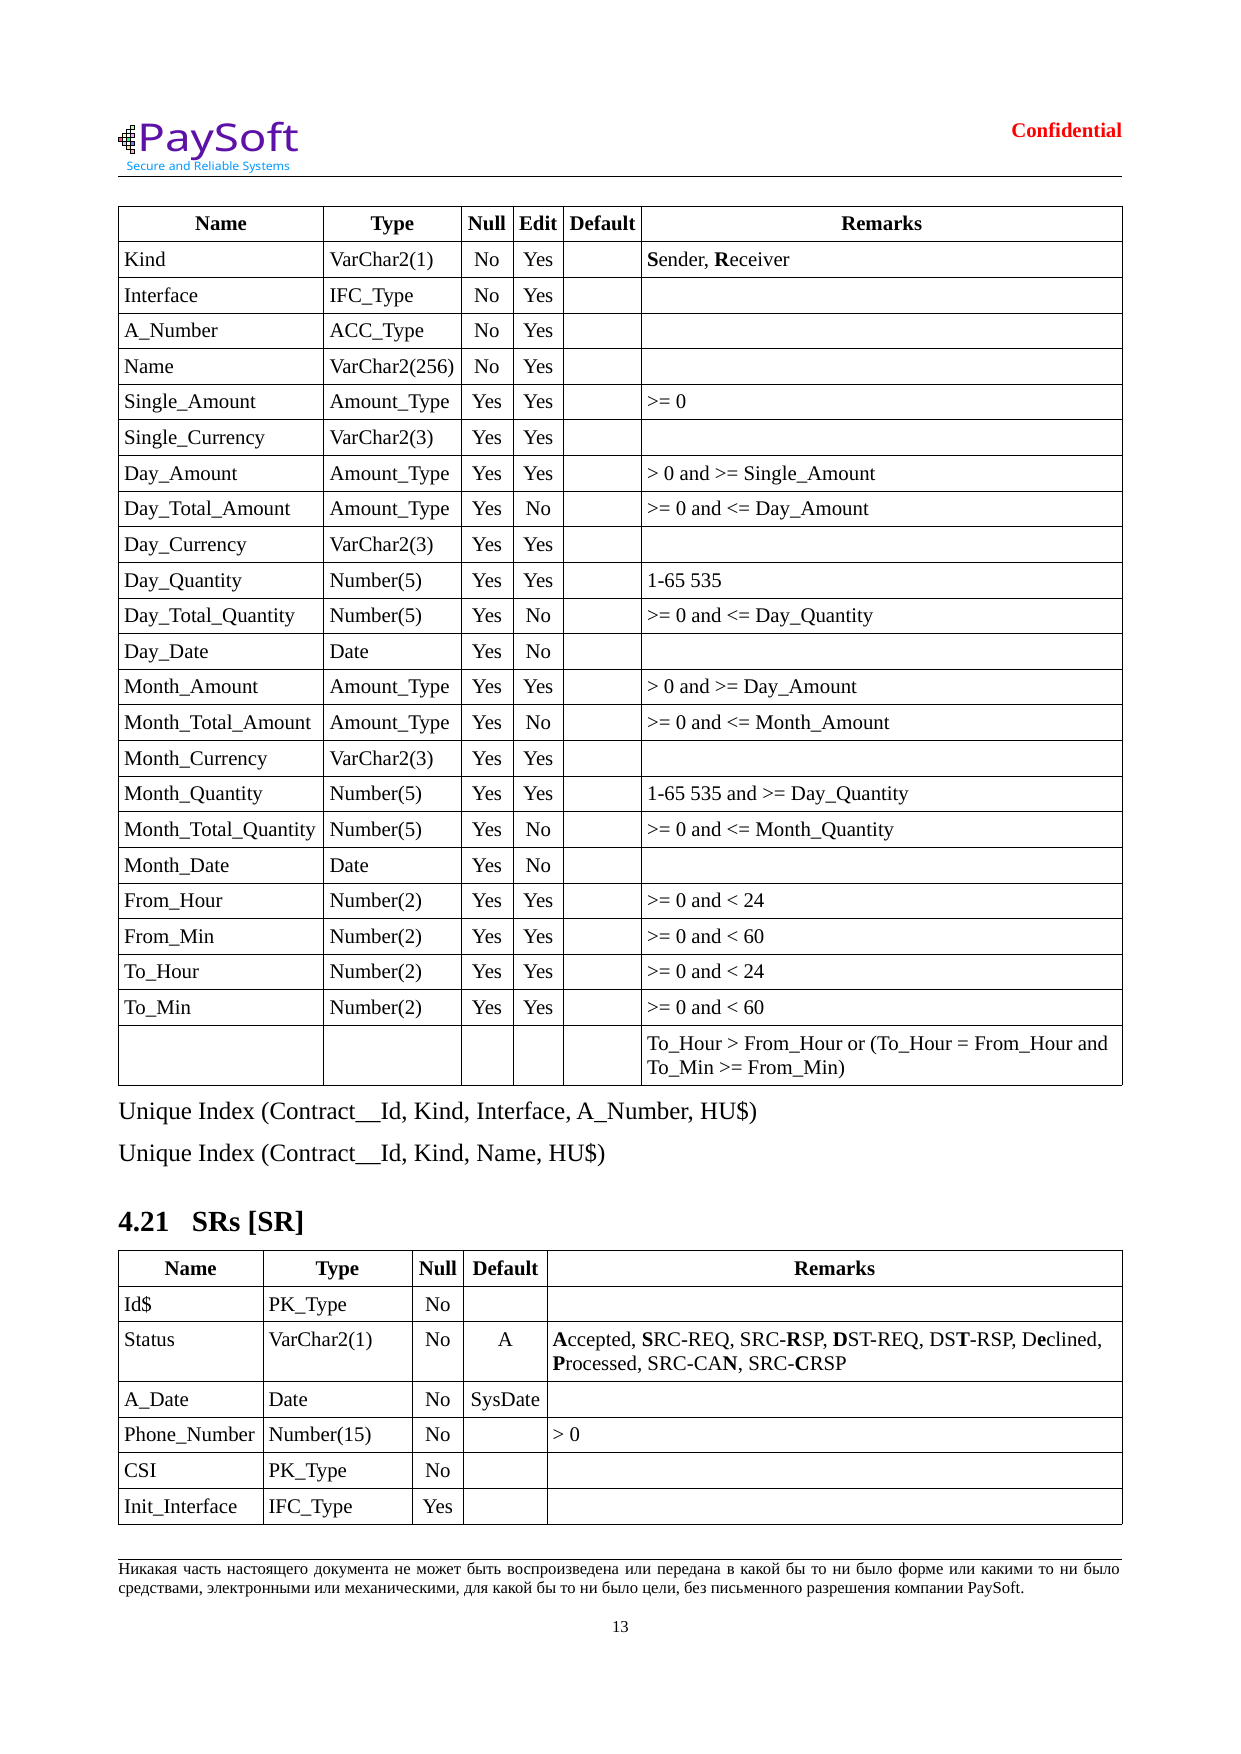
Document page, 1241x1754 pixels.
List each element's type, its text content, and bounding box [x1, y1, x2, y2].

table_cell [564, 705, 641, 740]
table_cell [564, 919, 641, 954]
table_cell Single_Currency [119, 420, 323, 455]
table_cell Number(5) [324, 563, 461, 597]
table_cell [564, 812, 641, 847]
table_cell From_Hour [119, 884, 323, 918]
table_cell [564, 777, 641, 811]
table_cell 1-65 535 [642, 563, 1122, 597]
table_cell [564, 634, 641, 669]
table_header Default [564, 207, 641, 241]
table_cell CSI [119, 1453, 263, 1488]
table_cell VarChar2(1) [264, 1322, 412, 1381]
table_cell Yes [514, 955, 563, 989]
table_cell >= 0 and <= Day_Quantity [642, 599, 1122, 633]
table_cell [564, 420, 641, 455]
table_cell [564, 456, 641, 491]
table_cell PK_Type [264, 1453, 412, 1488]
table_cell Yes [462, 777, 513, 811]
table_cell VarChar2(3) [324, 741, 461, 776]
table_cell No [413, 1322, 463, 1381]
table_cell Number(5) [324, 599, 461, 633]
table_cell [564, 884, 641, 918]
table_header Remarks [548, 1251, 1122, 1286]
table_cell Id$ [119, 1287, 263, 1321]
table_cell SysDate [464, 1382, 547, 1417]
table_cell [564, 242, 641, 277]
table_cell Month_Total_Quantity [119, 812, 323, 847]
table_header Null [462, 207, 513, 241]
table_cell VarChar2(3) [324, 527, 461, 562]
table_cell No [514, 492, 563, 526]
table_cell [564, 848, 641, 882]
table_cell Day_Currency [119, 527, 323, 562]
table_cell Month_Total_Amount [119, 705, 323, 740]
table_cell Number(5) [324, 812, 461, 847]
table_header Type [264, 1251, 412, 1286]
table_cell [548, 1489, 1122, 1523]
table_cell Yes [462, 385, 513, 419]
table_header Name [119, 1251, 263, 1286]
table_cell Yes [462, 634, 513, 669]
table_cell Number(2) [324, 990, 461, 1025]
table_cell Status [119, 1322, 263, 1381]
table_cell [564, 492, 641, 526]
table_cell Yes [514, 385, 563, 419]
table_cell [464, 1287, 547, 1321]
table_cell To_Min [119, 990, 323, 1025]
table_cell [564, 955, 641, 989]
table_cell No [462, 242, 513, 277]
table_cell VarChar2(3) [324, 420, 461, 455]
table_cell Kind [119, 242, 323, 277]
text Unique Index (Contract__Id, Kind, Interface, A_Number, HU$) [118, 1096, 1122, 1125]
table_cell Yes [462, 670, 513, 704]
table_cell [462, 1026, 513, 1084]
table_cell No [413, 1418, 463, 1452]
table_cell Yes [514, 278, 563, 312]
table_cell [564, 527, 641, 562]
table_cell [642, 848, 1122, 882]
table_cell No [413, 1382, 463, 1417]
table_cell >= 0 and <= Month_Quantity [642, 812, 1122, 847]
table_cell A_Date [119, 1382, 263, 1417]
table_cell Number(2) [324, 884, 461, 918]
table_cell No [462, 278, 513, 312]
table_cell Accepted, SRC-REQ, SRC-RSP, DST-REQ, DST-RSP, Declined, Processed, SRC-CAN, SRC-CRSP [548, 1322, 1122, 1381]
table_cell Interface [119, 278, 323, 312]
table_cell [642, 527, 1122, 562]
table_cell Date [324, 634, 461, 669]
table_cell Yes [514, 990, 563, 1025]
table_cell [642, 420, 1122, 455]
table_cell Amount_Type [324, 670, 461, 704]
table_cell Month_Date [119, 848, 323, 882]
table_cell Yes [462, 884, 513, 918]
table_cell Yes [462, 527, 513, 562]
table_cell ACC_Type [324, 314, 461, 348]
table_cell No [462, 314, 513, 348]
table_cell > 0 and >= Day_Amount [642, 670, 1122, 704]
table_cell [548, 1453, 1122, 1488]
table_cell IFC_Type [324, 278, 461, 312]
table_cell Yes [462, 741, 513, 776]
table_cell [464, 1453, 547, 1488]
table_cell Yes [514, 349, 563, 384]
table_cell Amount_Type [324, 456, 461, 491]
table_cell [464, 1489, 547, 1523]
table_cell Day_Total_Quantity [119, 599, 323, 633]
table_cell Day_Amount [119, 456, 323, 491]
table_cell Yes [462, 599, 513, 633]
table_cell [642, 349, 1122, 384]
table_cell Number(15) [264, 1418, 412, 1452]
table_cell 1-65 535 and >= Day_Quantity [642, 777, 1122, 811]
table_cell >= 0 and < 60 [642, 919, 1122, 954]
table_cell Number(5) [324, 777, 461, 811]
table_cell Yes [462, 990, 513, 1025]
table_cell Yes [514, 563, 563, 597]
table_cell No [462, 349, 513, 384]
table_cell [548, 1382, 1122, 1417]
table_cell [564, 599, 641, 633]
table_cell [564, 349, 641, 384]
table_cell Yes [514, 919, 563, 954]
table_cell Yes [514, 670, 563, 704]
table_cell Yes [413, 1489, 463, 1523]
table_cell > 0 and >= Single_Amount [642, 456, 1122, 491]
table_cell [119, 1026, 323, 1084]
table_header Null [413, 1251, 463, 1286]
table_cell [464, 1418, 547, 1452]
table_cell From_Min [119, 919, 323, 954]
table_cell IFC_Type [264, 1489, 412, 1523]
table_cell [514, 1026, 563, 1084]
table_cell Date [324, 848, 461, 882]
table_cell Date [264, 1382, 412, 1417]
table_cell [564, 314, 641, 348]
table_cell Phone_Number [119, 1418, 263, 1452]
table_cell Yes [462, 955, 513, 989]
table_cell Yes [462, 848, 513, 882]
table_cell Month_Currency [119, 741, 323, 776]
table_cell [642, 634, 1122, 669]
table_cell [642, 278, 1122, 312]
table_cell Init_Interface [119, 1489, 263, 1523]
table_cell VarChar2(256) [324, 349, 461, 384]
table_cell [564, 385, 641, 419]
table_cell Yes [514, 314, 563, 348]
table_cell No [413, 1287, 463, 1321]
table_cell VarChar2(1) [324, 242, 461, 277]
table_cell Sender, Receiver [642, 242, 1122, 277]
table_cell To_Hour [119, 955, 323, 989]
table_cell Yes [462, 919, 513, 954]
table_cell Month_Amount [119, 670, 323, 704]
table_cell [564, 741, 641, 776]
table_cell Yes [462, 812, 513, 847]
table_header Edit [514, 207, 563, 241]
table_header Name [119, 207, 323, 241]
table_cell Yes [514, 777, 563, 811]
table_cell Day_Total_Amount [119, 492, 323, 526]
table_cell >= 0 and <= Day_Amount [642, 492, 1122, 526]
table_cell A_Number [119, 314, 323, 348]
table_cell Day_Quantity [119, 563, 323, 597]
table_cell Name [119, 349, 323, 384]
table_cell [564, 670, 641, 704]
table_cell No [514, 705, 563, 740]
table_cell Yes [462, 456, 513, 491]
table_cell [642, 741, 1122, 776]
table_cell To_Hour > From_Hour or (To_Hour = From_Hour and To_Min >= From_Min) [642, 1026, 1122, 1084]
table_cell [642, 314, 1122, 348]
table_cell >= 0 and < 60 [642, 990, 1122, 1025]
table_cell Yes [514, 527, 563, 562]
table_cell Yes [514, 242, 563, 277]
table_cell >= 0 [642, 385, 1122, 419]
table_cell [564, 278, 641, 312]
table_cell A [464, 1322, 547, 1381]
table_cell Single_Amount [119, 385, 323, 419]
table_cell Yes [462, 420, 513, 455]
table_cell >= 0 and < 24 [642, 955, 1122, 989]
table_cell Amount_Type [324, 705, 461, 740]
table_header Type [324, 207, 461, 241]
table_cell No [514, 848, 563, 882]
table_cell Yes [462, 563, 513, 597]
text Unique Index (Contract__Id, Kind, Name, HU$) [118, 1138, 1122, 1166]
table_cell Yes [514, 456, 563, 491]
table_cell [564, 990, 641, 1025]
table_cell Yes [462, 705, 513, 740]
table_cell >= 0 and <= Month_Amount [642, 705, 1122, 740]
table_cell No [514, 599, 563, 633]
table_cell Yes [462, 492, 513, 526]
table_cell Month_Quantity [119, 777, 323, 811]
table_cell [324, 1026, 461, 1084]
table_cell No [514, 812, 563, 847]
table_cell >= 0 and < 24 [642, 884, 1122, 918]
table_cell Number(2) [324, 955, 461, 989]
table_cell [564, 563, 641, 597]
table_cell Amount_Type [324, 385, 461, 419]
subtitle SRs [SR] [118, 1204, 1122, 1237]
table_cell No [514, 634, 563, 669]
table_cell Yes [514, 420, 563, 455]
table_cell No [413, 1453, 463, 1488]
table_cell > 0 [548, 1418, 1122, 1452]
table_cell Number(2) [324, 919, 461, 954]
table_cell Yes [514, 884, 563, 918]
table_header Default [464, 1251, 547, 1286]
table_header Remarks [642, 207, 1122, 241]
table_cell [548, 1287, 1122, 1321]
table_cell [564, 1026, 641, 1084]
table_cell PK_Type [264, 1287, 412, 1321]
table_cell Day_Date [119, 634, 323, 669]
table_cell Yes [514, 741, 563, 776]
table_cell Amount_Type [324, 492, 461, 526]
